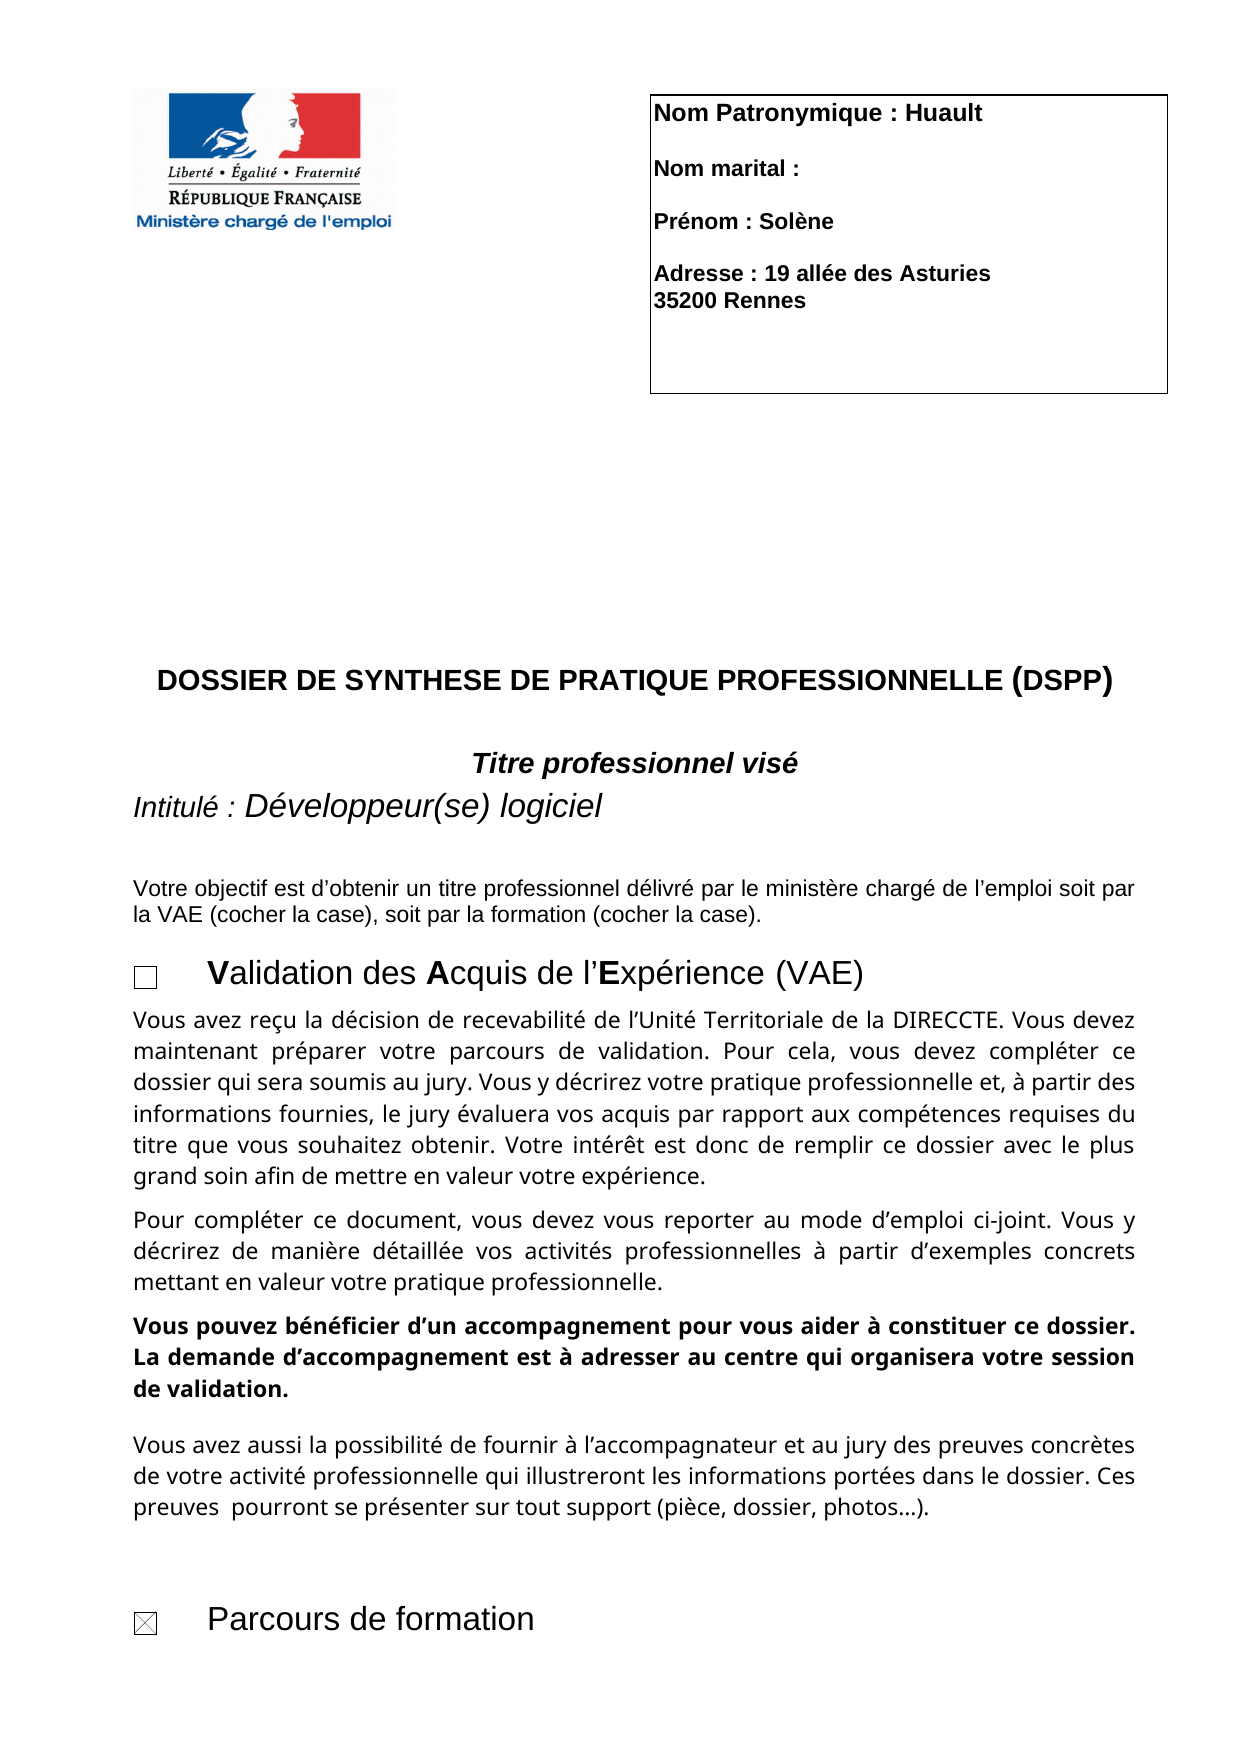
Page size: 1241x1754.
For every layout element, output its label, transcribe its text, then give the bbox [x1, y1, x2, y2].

text Validation des Acquis de l’Expérience (VAE) [133, 953, 1137, 991]
text Nom Patronymique : Huault [653, 97, 1164, 126]
text Votre objectif est d’obtenir un titre professionnel délivré par le ministère chargé de l’emploi soit par la VAE (cocher la case), soit par la formation (cocher la case). [133, 875, 1137, 928]
text Prénom : Solène [653, 208, 1164, 234]
text Vous avez aussi la possibilité de fournir à l’accompagnateur et au jury des preuves concrètes de votre activité professionnelle qui illustreront les informations portées dans le dossier. Ces preuves pourront se présenter sur tout support (pièce, dossier, photos…). [133, 1429, 1137, 1522]
text Adresse : 19 allée des Asturies [653, 260, 1164, 287]
text Vous avez reçu la décision de recevabilité de l’Unité Territoriale de la DIRECCTE. Vous devez maintenant préparer votre parcours de validation. Pour cela, vous devez compléter ce dossier qui sera soumis au jury. Vous y décrirez votre pratique professionnelle et, à partir des informations fournies, le jury évaluera vos acquis par rapport aux compétences requises du titre que vous souhaitez obtenir. Votre intérêt est donc de remplir ce dossier avec le plus grand soin afin de mettre en valeur votre expérience. [133, 1004, 1137, 1191]
text Intitulé : Développeur(se) logiciel [133, 786, 1137, 824]
text Parcours de formation [133, 1599, 1137, 1637]
text Nom marital : [653, 155, 1164, 181]
text 35200 Rennes [653, 287, 1164, 313]
picture [133, 88, 394, 230]
text Pour compléter ce document, vous devez vous reporter au mode d’emploi ci-joint. Vous y décrirez de manière détaillée vos activités professionnelles à partir d’exemples concrets mettant en valeur votre pratique professionnelle. [133, 1204, 1137, 1297]
subtitle Titre professionnel visé [133, 746, 1137, 779]
text DOSSIER DE SYNTHESE DE PRATIQUE PROFESSIONNELLE (DSPP) [133, 658, 1137, 697]
text Vous pouvez bénéficier d’un accompagnement pour vous aider à constituer ce dossier. La demande d’accompagnement est à adresser au centre qui organisera votre session de validation. [133, 1310, 1137, 1404]
